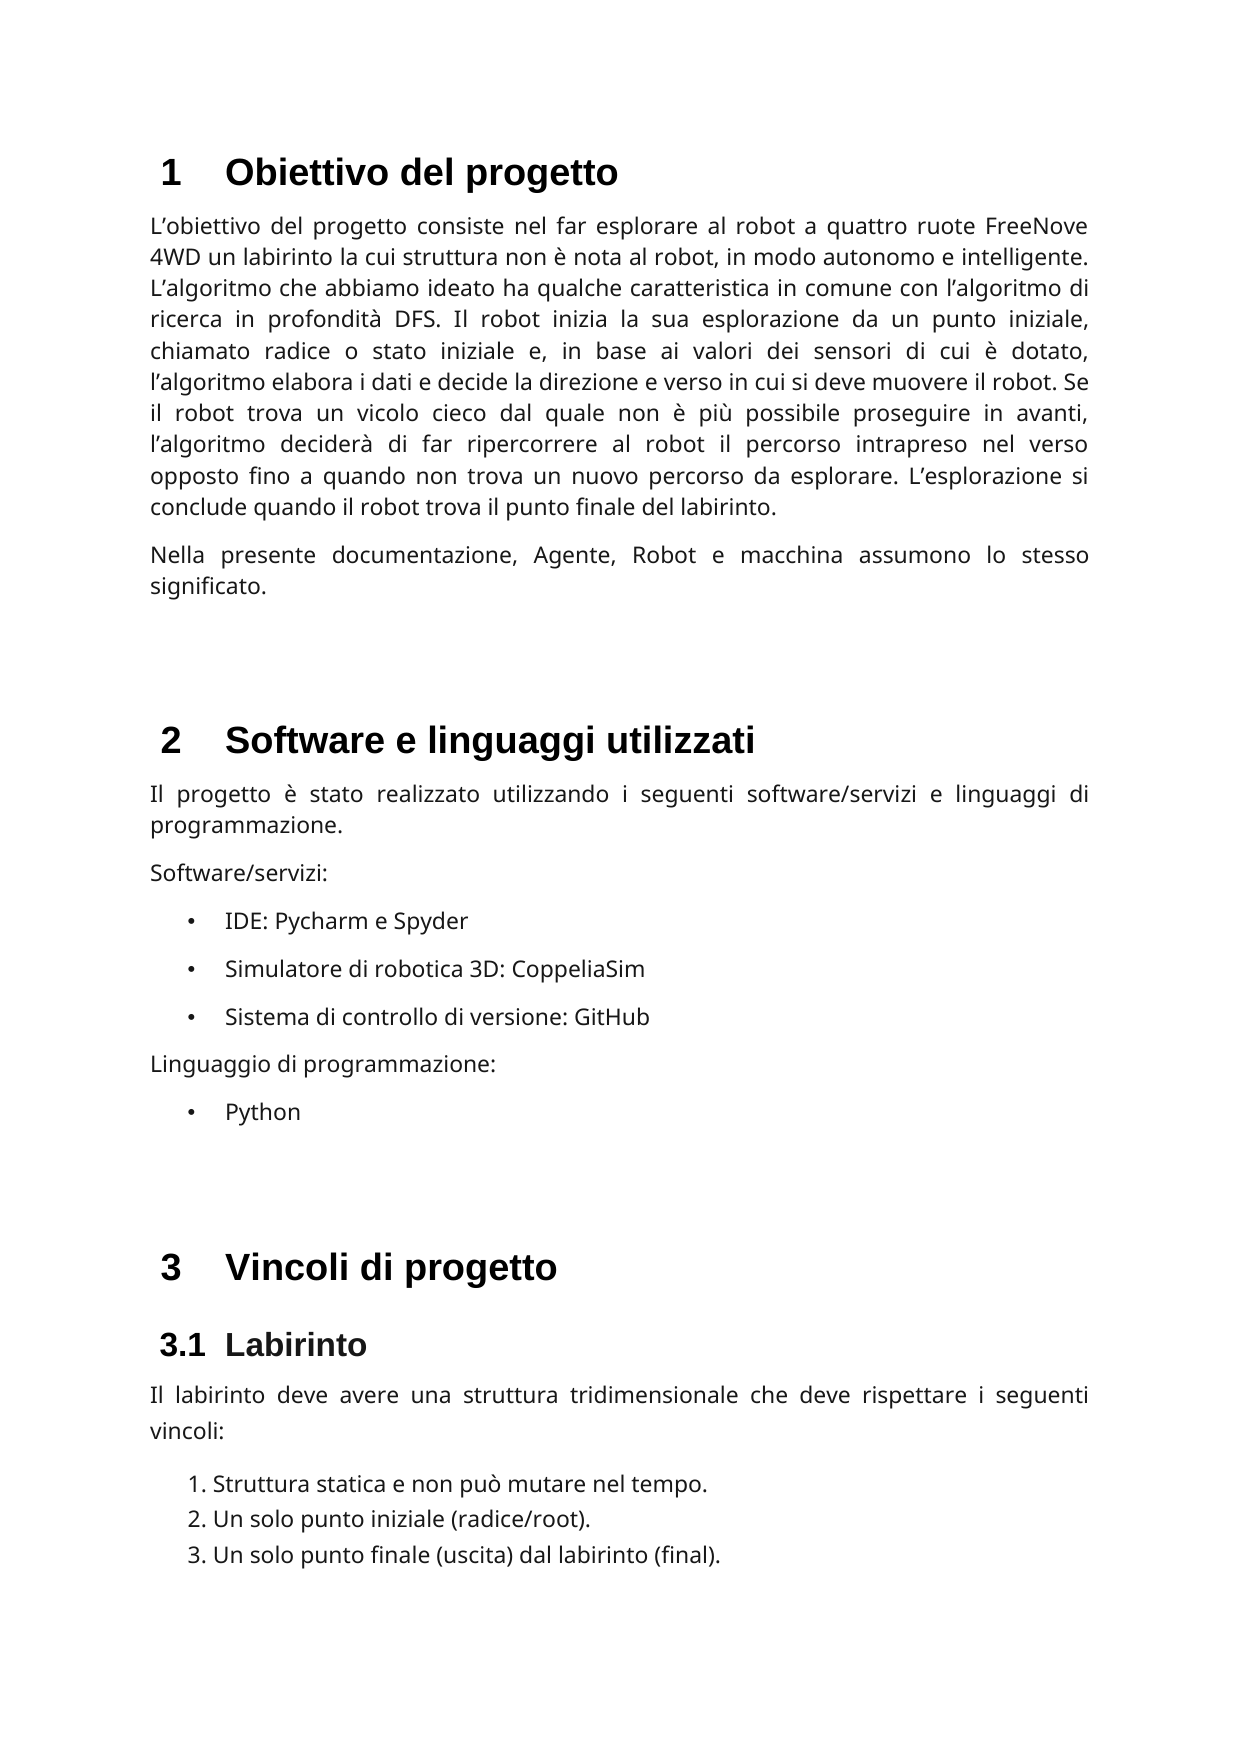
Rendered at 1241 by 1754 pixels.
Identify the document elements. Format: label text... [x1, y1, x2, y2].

subtitle Obiettivo del progetto [150, 150, 1090, 194]
subtitle Vincoli di progetto [150, 1244, 1090, 1288]
text L’obiettivo del progetto consiste nel far esplorare al robot a quattro ruote FreeNove 4WD un labirinto la cui struttura non è nota al robot, in modo autonomo e intelligente. L’algoritmo che abbiamo ideato ha qualche caratteristica in comune con l’algoritmo di ricerca in profondità DFS. Il robot inizia la sua esplorazione da un punto iniziale, chiamato radice o stato iniziale e, in base ai valori dei sensori di cui è dotato, l’algoritmo elabora i dati e decide la direzione e verso in cui si deve muovere il robot. Se il robot trova un vicolo cieco dal quale non è più possibile proseguire in avanti, l’algoritmo deciderà di far ripercorrere al robot il percorso intrapreso nel verso opposto fino a quando non trova un nuovo percorso da esplorare. L’esplorazione si conclude quando il robot trova il punto finale del labirinto. [150, 209, 1090, 522]
subtitle Software e linguaggi utilizzati [150, 718, 1090, 762]
list Simulatore di robotica 3D: CoppeliaSim [187, 953, 1090, 984]
list Struttura statica e non può mutare nel tempo. [187, 1467, 1090, 1499]
text Il progetto è stato realizzato utilizzando i seguenti software/servizi e linguaggi di programmazione. [150, 778, 1090, 840]
list IDE: Pycharm e Spyder [187, 905, 1090, 936]
subtitle Labirinto [150, 1325, 1090, 1363]
list Sistema di controllo di versione: GitHub [187, 1001, 1090, 1032]
text Software/servizi: [150, 857, 1090, 888]
text Linguaggio di programmazione: [150, 1048, 1090, 1080]
list Un solo punto iniziale (radice/root). [187, 1503, 1090, 1535]
text Il labirinto deve avere una struttura tridimensionale che deve rispettare i seguenti vincoli: [150, 1379, 1090, 1446]
text Nella presente documentazione, Agente, Robot e macchina assumono lo stesso significato. [150, 539, 1090, 601]
list Un solo punto finale (uscita) dal labirinto (final). [187, 1539, 1090, 1571]
list Python [187, 1096, 1090, 1128]
